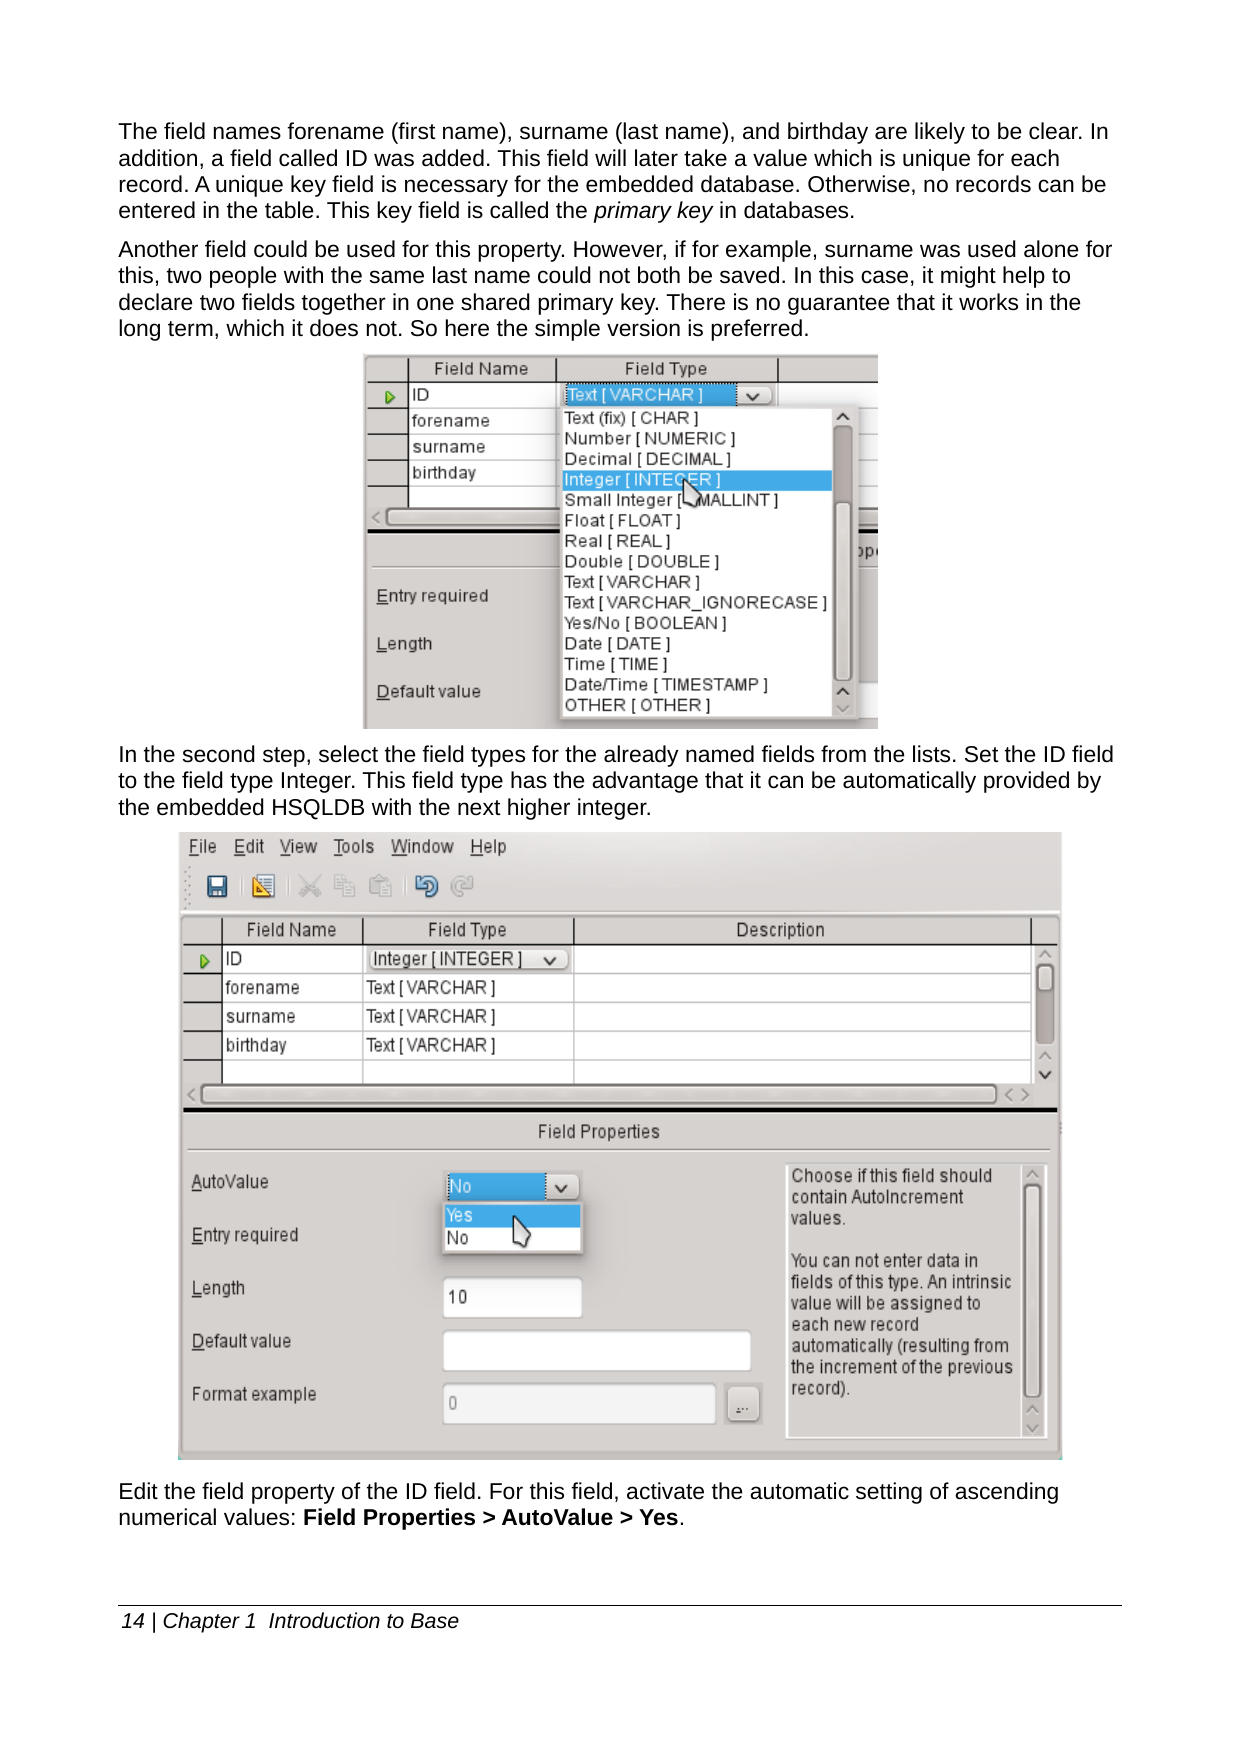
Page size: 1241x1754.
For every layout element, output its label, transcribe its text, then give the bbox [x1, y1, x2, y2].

picture [178, 832, 1063, 1460]
text In the second step, select the field types for the already named fields from the lists. Set the ID field to the field type Integer. This field type has the advantage that it can be automatically provided by the embedded HSQLDB with the next higher integer. [118, 741, 1122, 820]
text The field names forename (first name), surname (last name), and birthday are likely to be clear. In addition, a field called ID was added. This field will later take a value which is unique for each record. A unique key field is necessary for the embedded database. Otherwise, no records can be entered in the table. This key field is called the primary key in databases. [118, 118, 1122, 223]
picture [362, 353, 878, 729]
text Another field could be used for this property. However, if for example, surname was used alone for this, two people with the same last name could not both be saved. In this case, it might help to declare two fields together in one shared primary key. There is no guarantee that it works in the long term, which it does not. So here the simple version is preferred. [118, 236, 1122, 341]
text Edit the field property of the ID field. For this field, activate the automatic setting of ascending numerical values: Field Properties > AutoValue > Yes. [118, 1478, 1122, 1530]
